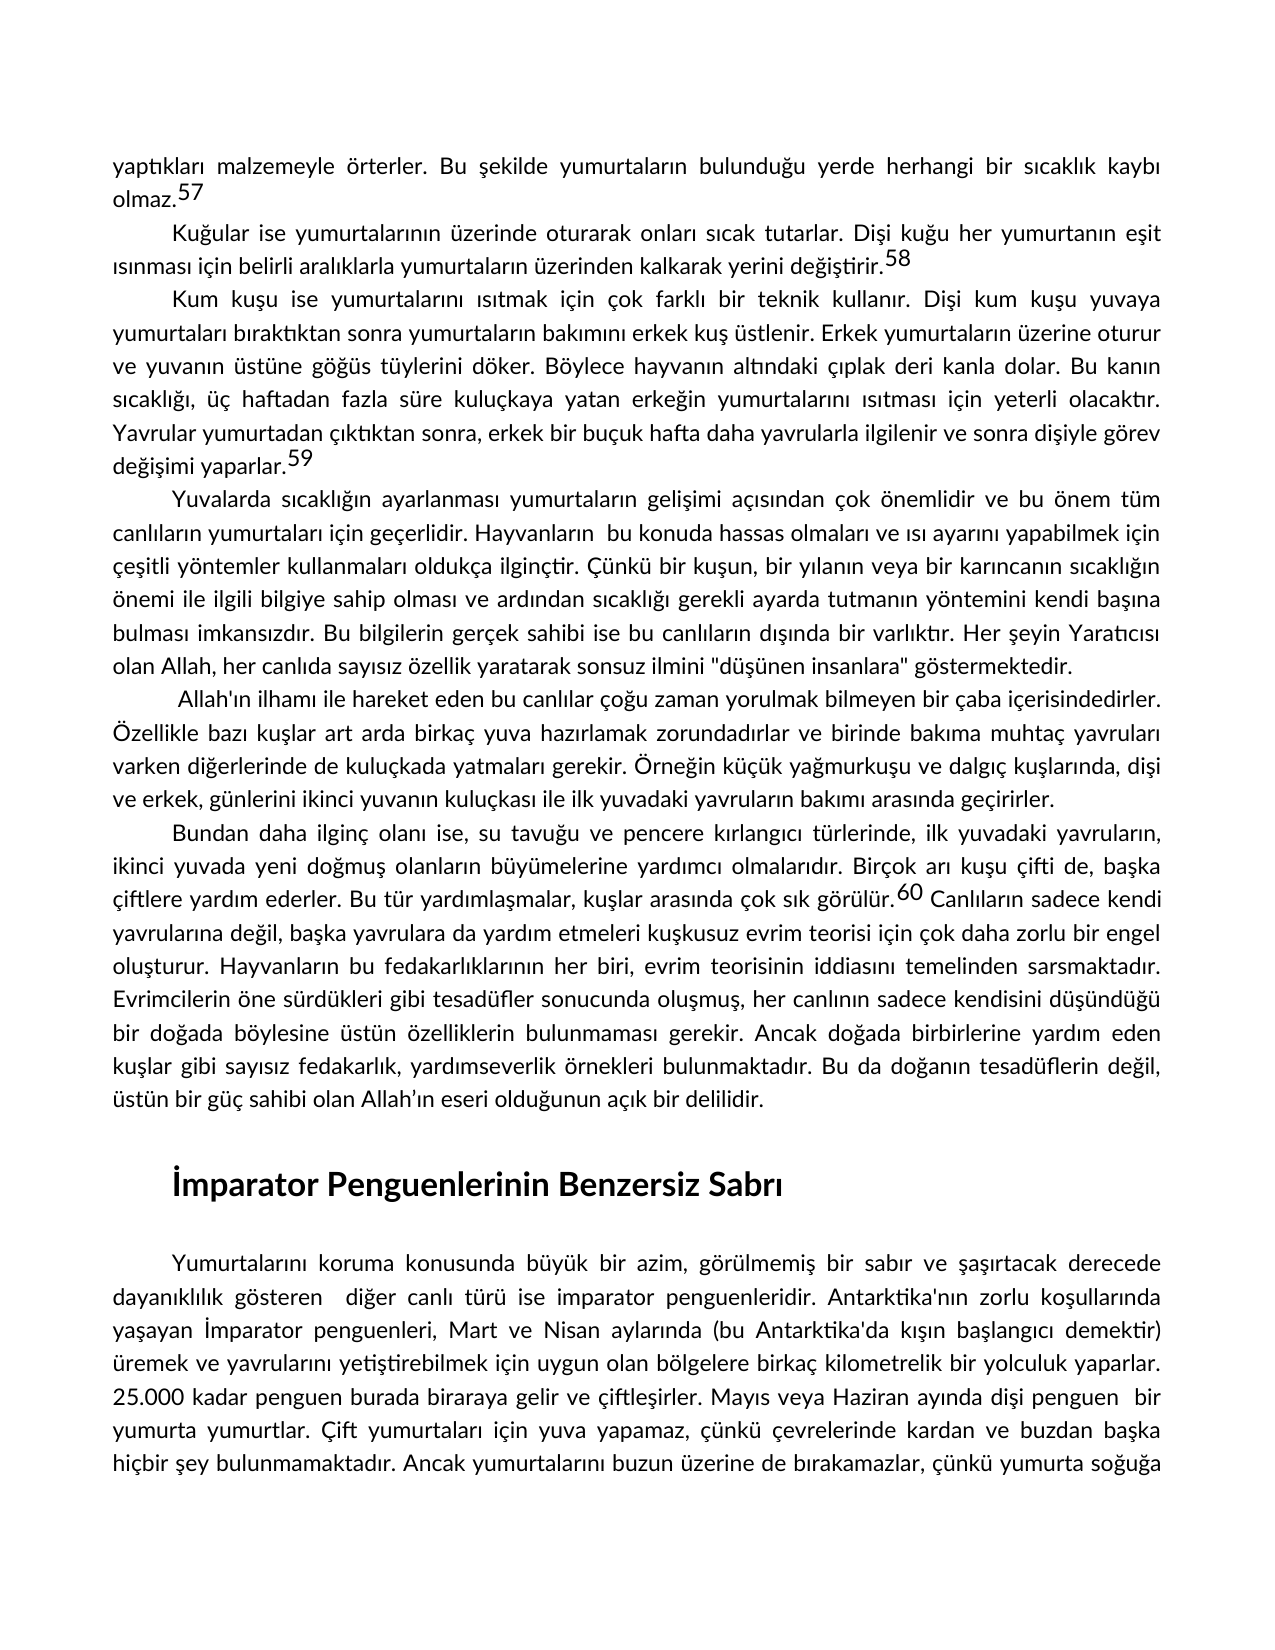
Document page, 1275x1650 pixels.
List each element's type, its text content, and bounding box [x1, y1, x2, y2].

text Allah'ın ilhamı ile hareket eden bu canlılar çoğu zaman yorulmak bilmeyen bir çaba içerisindedirler. Özellikle bazı kuşlar art arda birkaç yuva hazırlamak zorundadırlar ve birinde bakıma muhtaç yavruları varken diğerlerinde de kuluçkada yatmaları gerekir. Örneğin küçük yağmurkuşu ve dalgıç kuşlarında, dişi ve erkek, günlerini ikinci yuvanın kuluçkası ile ilk yuvadaki yavruların bakımı arasında geçirirler. [112, 681, 1162, 814]
text Bundan daha ilginç olanı ise, su tavuğu ve pencere kırlangıcı türlerinde, ilk yuvadaki yavruların, ikinci yuvada yeni doğmuş olanların büyümelerine yardımcı olmalarıdır. Birçok arı kuşu çifti de, başka çiftlere yardım ederler. Bu tür yardımlaşmalar, kuşlar arasında çok sık görülür.60 Canlıların sadece kendi yavrularına değil, başka yavrulara da yardım etmeleri kuşkusuz evrim teorisi için çok daha zorlu bir engel oluşturur. Hayvanların bu fedakarlıklarının her biri, evrim teorisinin iddiasını temelinden sarsmaktadır. Evrimcilerin öne sürdükleri gibi tesadüfler sonucunda oluşmuş, her canlının sadece kendisini düşündüğü bir doğada böylesine üstün özelliklerin bulunmaması gerekir. Ancak doğada birbirlerine yardım eden kuşlar gibi sayısız fedakarlık, yardımseverlik örnekleri bulunmaktadır. Bu da doğanın tesadüflerin değil, üstün bir güç sahibi olan Allah’ın eseri olduğunun açık bir delilidir. [112, 814, 1162, 1114]
text Yuvalarda sıcaklığın ayarlanması yumurtaların gelişimi açısından çok önemlidir ve bu önem tüm canlıların yumurtaları için geçerlidir. Hayvanların bu konuda hassas olmaları ve ısı ayarını yapabilmek için çeşitli yöntemler kullanmaları oldukça ilginçtir. Çünkü bir kuşun, bir yılanın veya bir karıncanın sıcaklığın önemi ile ilgili bilgiye sahip olması ve ardından sıcaklığı gerekli ayarda tutmanın yöntemini kendi başına bulması imkansızdır. Bu bilgilerin gerçek sahibi ise bu canlıların dışında bir varlıktır. Her şeyin Yaratıcısı olan Allah, her canlıda sayısız özellik yaratarak sonsuz ilmini "düşünen insanlara" göstermektedir. [112, 481, 1162, 681]
text Kum kuşu ise yumurtalarını ısıtmak için çok farklı bir teknik kullanır. Dişi kum kuşu yuvaya yumurtaları bıraktıktan sonra yumurtaların bakımını erkek kuş üstlenir. Erkek yumurtaların üzerine oturur ve yuvanın üstüne göğüs tüylerini döker. Böylece hayvanın altındaki çıplak deri kanla dolar. Bu kanın sıcaklığı, üç haftadan fazla süre kuluçkaya yatan erkeğin yumurtalarını ısıtması için yeterli olacaktır. Yavrular yumurtadan çıktıktan sonra, erkek bir buçuk hafta daha yavrularla ilgilenir ve sonra dişiyle görev değişimi yaparlar.59 [112, 281, 1162, 481]
text yaptıkları malzemeyle örterler. Bu şekilde yumurtaların bulunduğu yerde herhangi bir sıcaklık kaybı olmaz.57 [112, 148, 1162, 214]
text Kuğular ise yumurtalarının üzerinde oturarak onları sıcak tutarlar. Dişi kuğu her yumurtanın eşit ısınması için belirli aralıklarla yumurtaların üzerinden kalkarak yerini değiştirir.58 [112, 214, 1162, 281]
text Yumurtalarını koruma konusunda büyük bir azim, görülmemiş bir sabır ve şaşırtacak derecede dayanıklılık gösteren diğer canlı türü ise imparator penguenleridir. Antarktika'nın zorlu koşullarında yaşayan İmparator penguenleri, Mart ve Nisan aylarında (bu Antarktika'da kışın başlangıcı demektir) üremek ve yavrularını yetiştirebilmek için uygun olan bölgelere birkaç kilometrelik bir yolculuk yaparlar. 25.000 kadar penguen burada biraraya gelir ve çiftleşirler. Mayıs veya Haziran ayında dişi penguen bir yumurta yumurtlar. Çift yumurtaları için yuva yapamaz, çünkü çevrelerinde kardan ve buzdan başka hiçbir şey bulunmamaktadır. Ancak yumurtalarını buzun üzerine de bırakamazlar, çünkü yumurta soğuğa [112, 1245, 1162, 1478]
text İmparator Penguenlerinin Benzersiz Sabrı [112, 1173, 1162, 1202]
